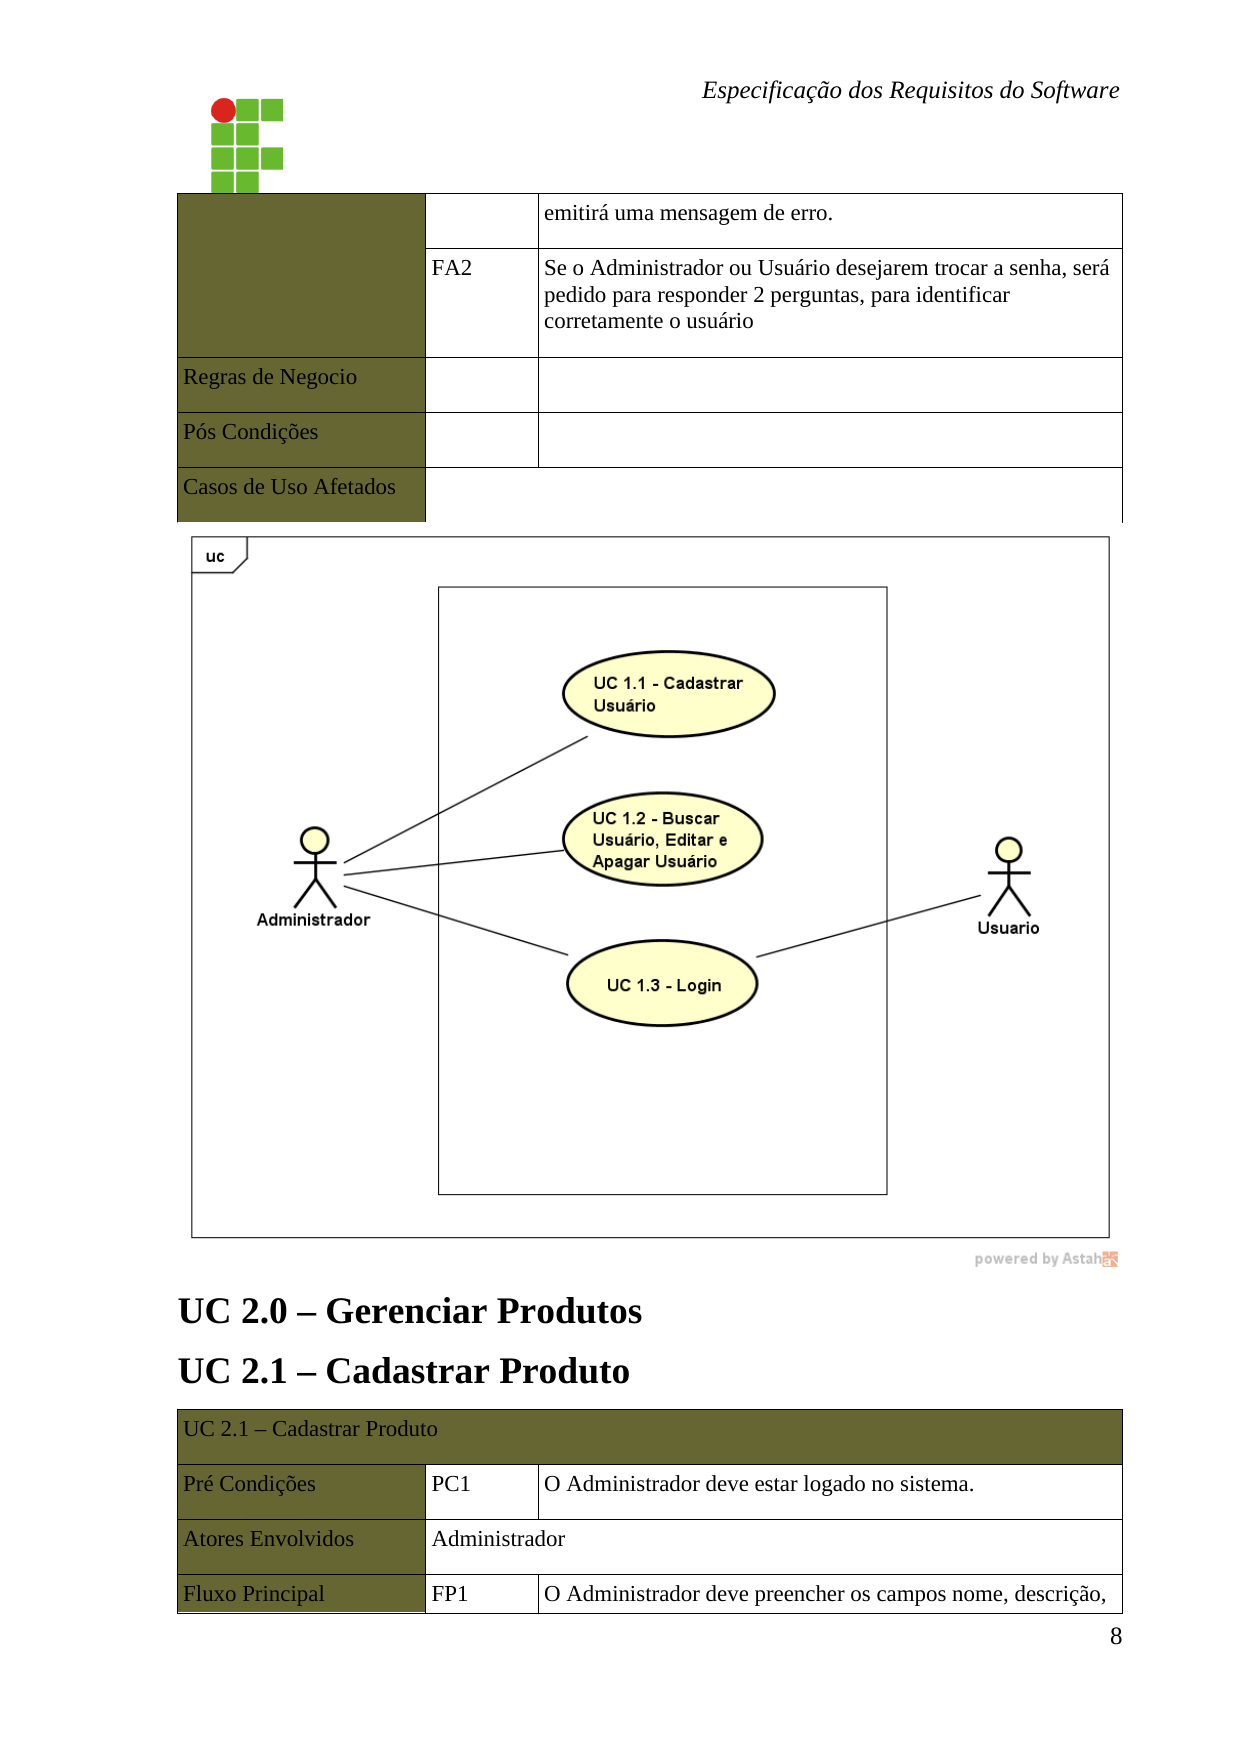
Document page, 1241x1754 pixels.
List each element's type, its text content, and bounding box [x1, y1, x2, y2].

table_cell Se o Administrador ou Usuário desejarem trocar a senha, será pedido para responder 2 perguntas, para identificar corretamente o usuário [539, 249, 1122, 357]
table_cell Administrador [426, 1520, 1122, 1574]
table_cell [539, 358, 1122, 412]
table_cell PC1 [426, 1465, 538, 1519]
table_cell FP1 [426, 1575, 538, 1612]
table_cell [426, 194, 538, 248]
table_cell Atores Envolvidos [178, 1520, 425, 1574]
table_cell FA2 [426, 249, 538, 357]
table_cell [178, 194, 425, 357]
table_cell [539, 413, 1122, 467]
table_cell [426, 413, 538, 467]
table_cell emitirá uma mensagem de erro. [539, 194, 1122, 248]
text UC 2.1 – Cadastrar Produto [177, 1348, 1122, 1391]
text UC 2.0 – Gerenciar Produtos [177, 1288, 1122, 1331]
table_cell Casos de Uso Afetados [178, 468, 425, 522]
table_header UC 2.1 – Cadastrar Produto [178, 1410, 1122, 1464]
table_cell Fluxo Principal [178, 1575, 425, 1612]
table_cell Pré Condições [178, 1465, 425, 1519]
table_cell [426, 468, 1122, 522]
table_cell Regras de Negocio [178, 358, 425, 412]
table_cell O Administrador deve preencher os campos nome, descrição, [539, 1575, 1122, 1612]
table_cell Pós Condições [178, 413, 425, 467]
table_cell [426, 358, 538, 412]
table_cell O Administrador deve estar logado no sistema. [539, 1465, 1122, 1519]
